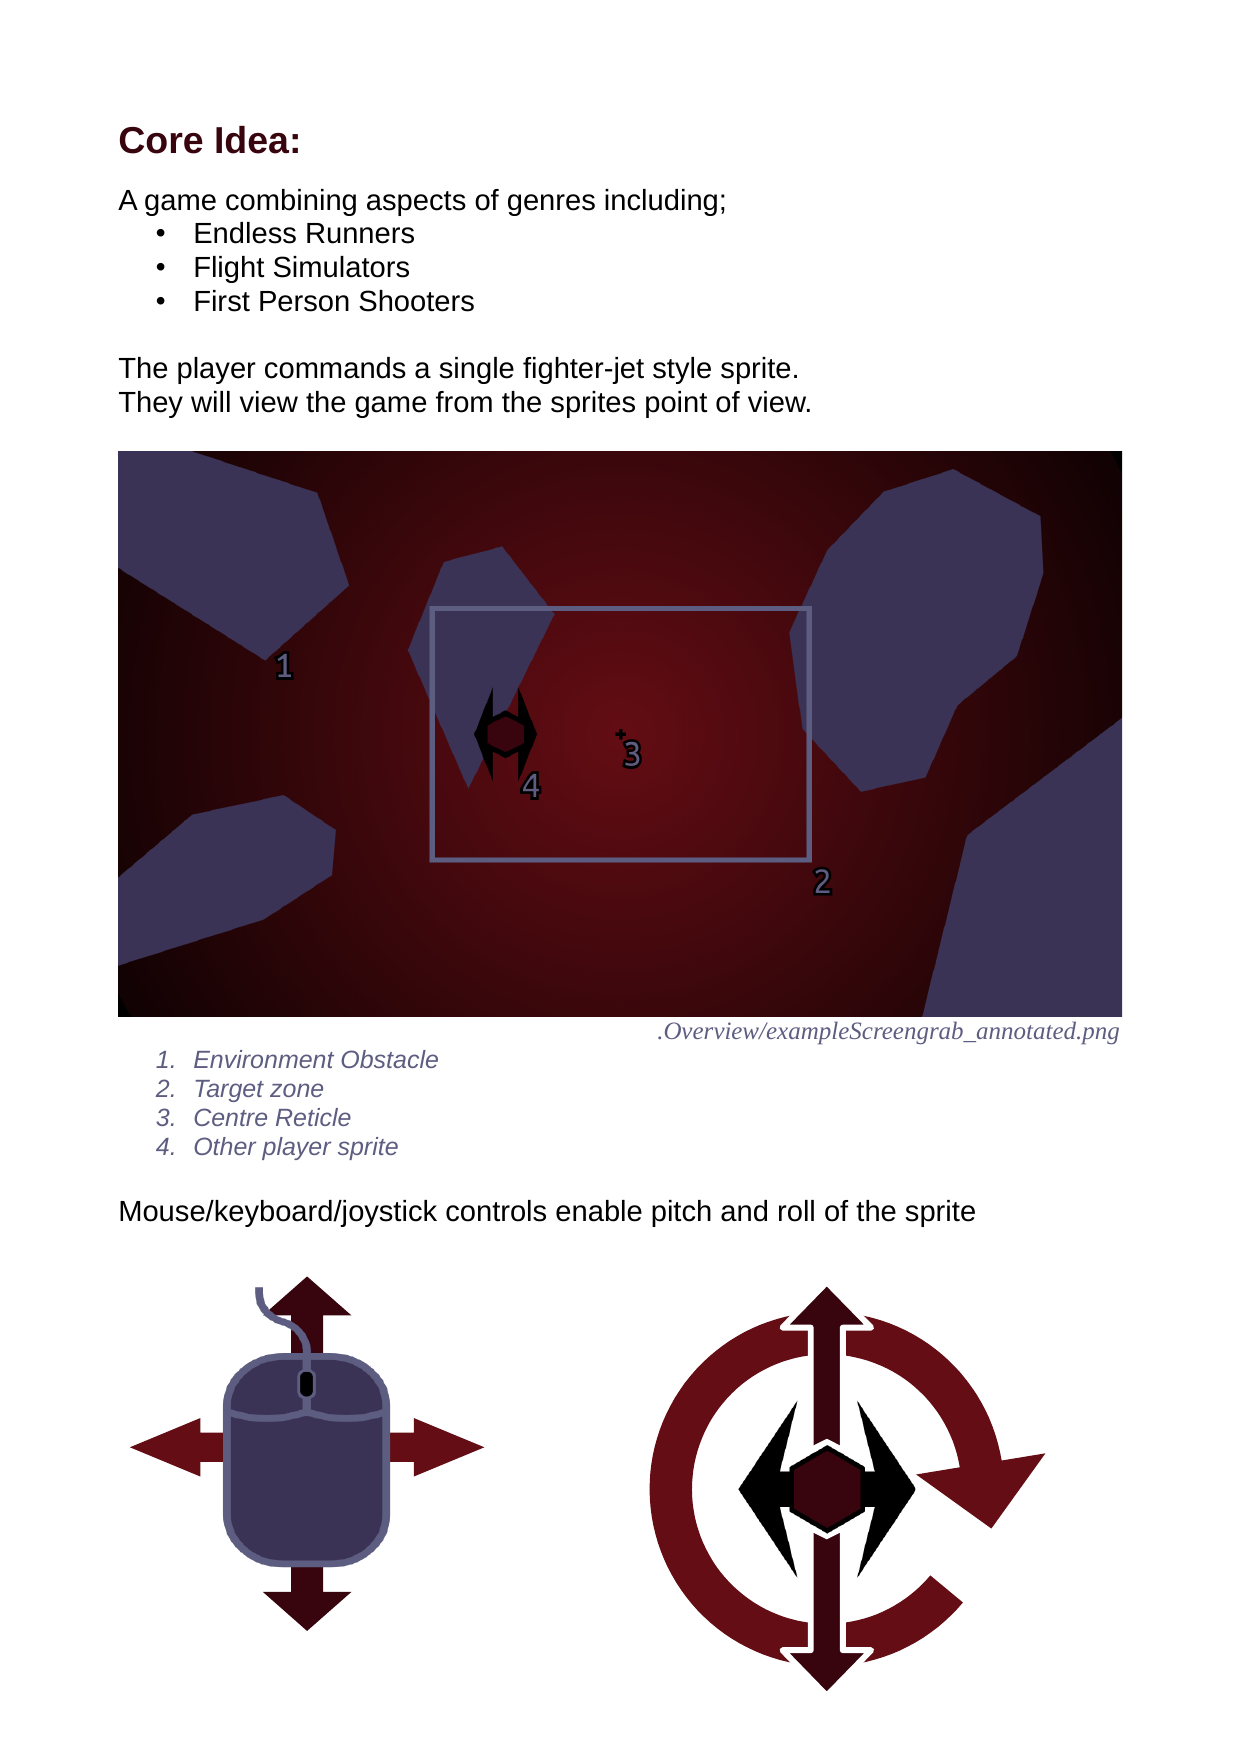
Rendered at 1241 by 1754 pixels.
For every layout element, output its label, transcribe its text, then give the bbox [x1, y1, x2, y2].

list First Person Shooters [156, 284, 1122, 318]
list Environment Obstacle [156, 1045, 1122, 1074]
text The player commands a single fighter-jet style sprite. [118, 351, 1122, 385]
list Endless Runners [156, 216, 1122, 250]
text Core Idea: [118, 118, 1122, 161]
list Centre Reticle [156, 1103, 1122, 1131]
picture [218, 1278, 396, 1574]
list Other player sprite [156, 1131, 1122, 1160]
text .Overview/exampleScreengrab_annotated.png [118, 1017, 1122, 1045]
text A game combining aspects of genres including; [118, 183, 1122, 216]
list Target zone [156, 1074, 1122, 1103]
list Flight Simulators [156, 250, 1122, 284]
picture [118, 451, 1123, 1017]
picture [738, 1400, 916, 1578]
text They will view the game from the sprites point of view. [118, 385, 1122, 418]
text Mouse/keyboard/joystick controls enable pitch and roll of the sprite [118, 1194, 1122, 1227]
